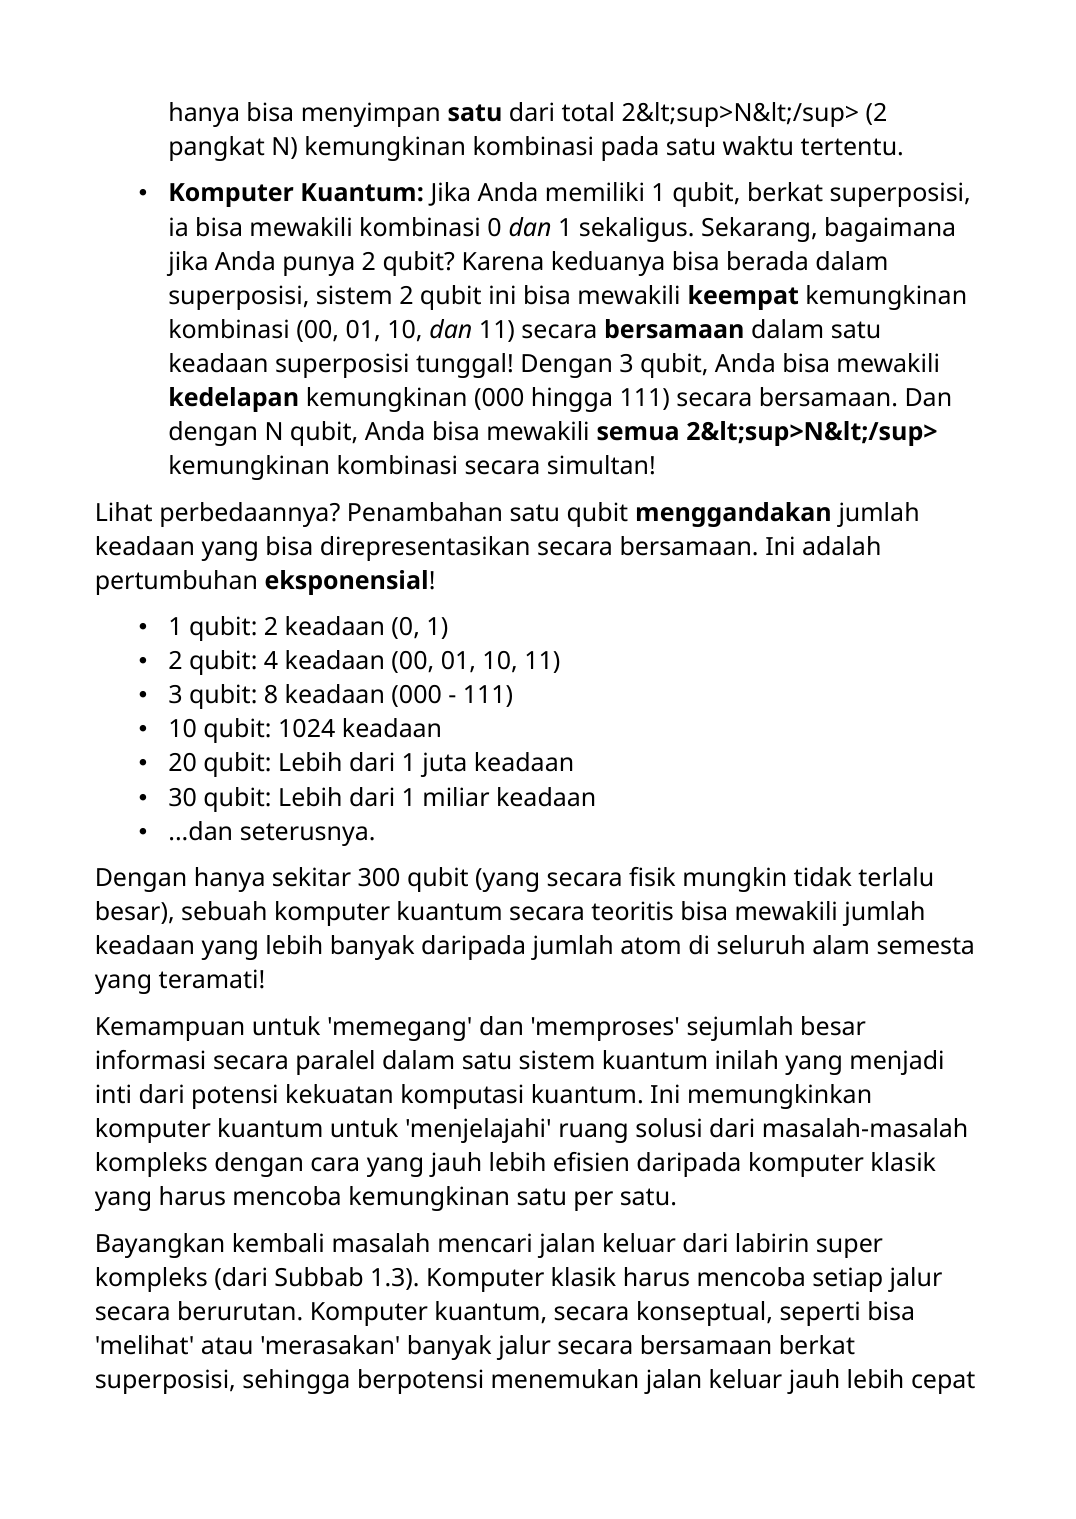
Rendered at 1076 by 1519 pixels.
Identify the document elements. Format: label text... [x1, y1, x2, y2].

text Lihat perbedaannya? Penambahan satu qubit menggandakan jumlah keadaan yang bisa direpresentasikan secara bersamaan. Ini adalah pertumbuhan eksponensial! [94, 494, 981, 596]
list 30 qubit: Lebih dari 1 miliar keadaan [139, 779, 981, 813]
list ...dan seterusnya. [139, 813, 981, 847]
list 20 qubit: Lebih dari 1 juta keadaan [139, 745, 981, 779]
list hanya bisa menyimpan satu dari total 2&lt;sup>N&lt;/sup> (2 pangkat N) kemungkinan kombinasi pada satu waktu tertentu. [139, 94, 981, 163]
list 10 qubit: 1024 keadaan [139, 711, 981, 745]
text Bayangkan kembali masalah mencari jalan keluar dari labirin super kompleks (dari Subbab 1.3). Komputer klasik harus mencoba setiap jalur secara berurutan. Komputer kuantum, secara konseptual, seperti bisa 'melihat' atau 'merasakan' banyak jalur secara bersamaan berkat superposisi, sehingga berpotensi menemukan jalan keluar jauh lebih cepat [94, 1225, 981, 1396]
list 1 qubit: 2 keadaan (0, 1) [139, 609, 981, 643]
text Kemampuan untuk 'memegang' dan 'memproses' sejumlah besar informasi secara paralel dalam satu sistem kuantum inilah yang menjadi inti dari potensi kekuatan komputasi kuantum. Ini memungkinkan komputer kuantum untuk 'menjelajahi' ruang solusi dari masalah-masalah kompleks dengan cara yang jauh lebih efisien daripada komputer klasik yang harus mencoba kemungkinan satu per satu. [94, 1008, 981, 1213]
text Dengan hanya sekitar 300 qubit (yang secara fisik mungkin tidak terlalu besar), sebuah komputer kuantum secara teoritis bisa mewakili jumlah keadaan yang lebih banyak daripada jumlah atom di seluruh alam semesta yang teramati! [94, 860, 981, 996]
list Komputer Kuantum: Jika Anda memiliki 1 qubit, berkat superposisi, ia bisa mewakili kombinasi 0 dan 1 sekaligus. Sekarang, bagaimana jika Anda punya 2 qubit? Karena keduanya bisa berada dalam superposisi, sistem 2 qubit ini bisa mewakili keempat kemungkinan kombinasi (00, 01, 10, dan 11) secara bersamaan dalam satu keadaan superposisi tunggal! Dengan 3 qubit, Anda bisa mewakili kedelapan kemungkinan (000 hingga 111) secara bersamaan. Dan dengan N qubit, Anda bisa mewakili semua 2&lt;sup>N&lt;/sup> kemungkinan kombinasi secara simultan! [139, 175, 981, 482]
list 3 qubit: 8 keadaan (000 - 111) [139, 677, 981, 711]
list 2 qubit: 4 keadaan (00, 01, 10, 11) [139, 643, 981, 677]
